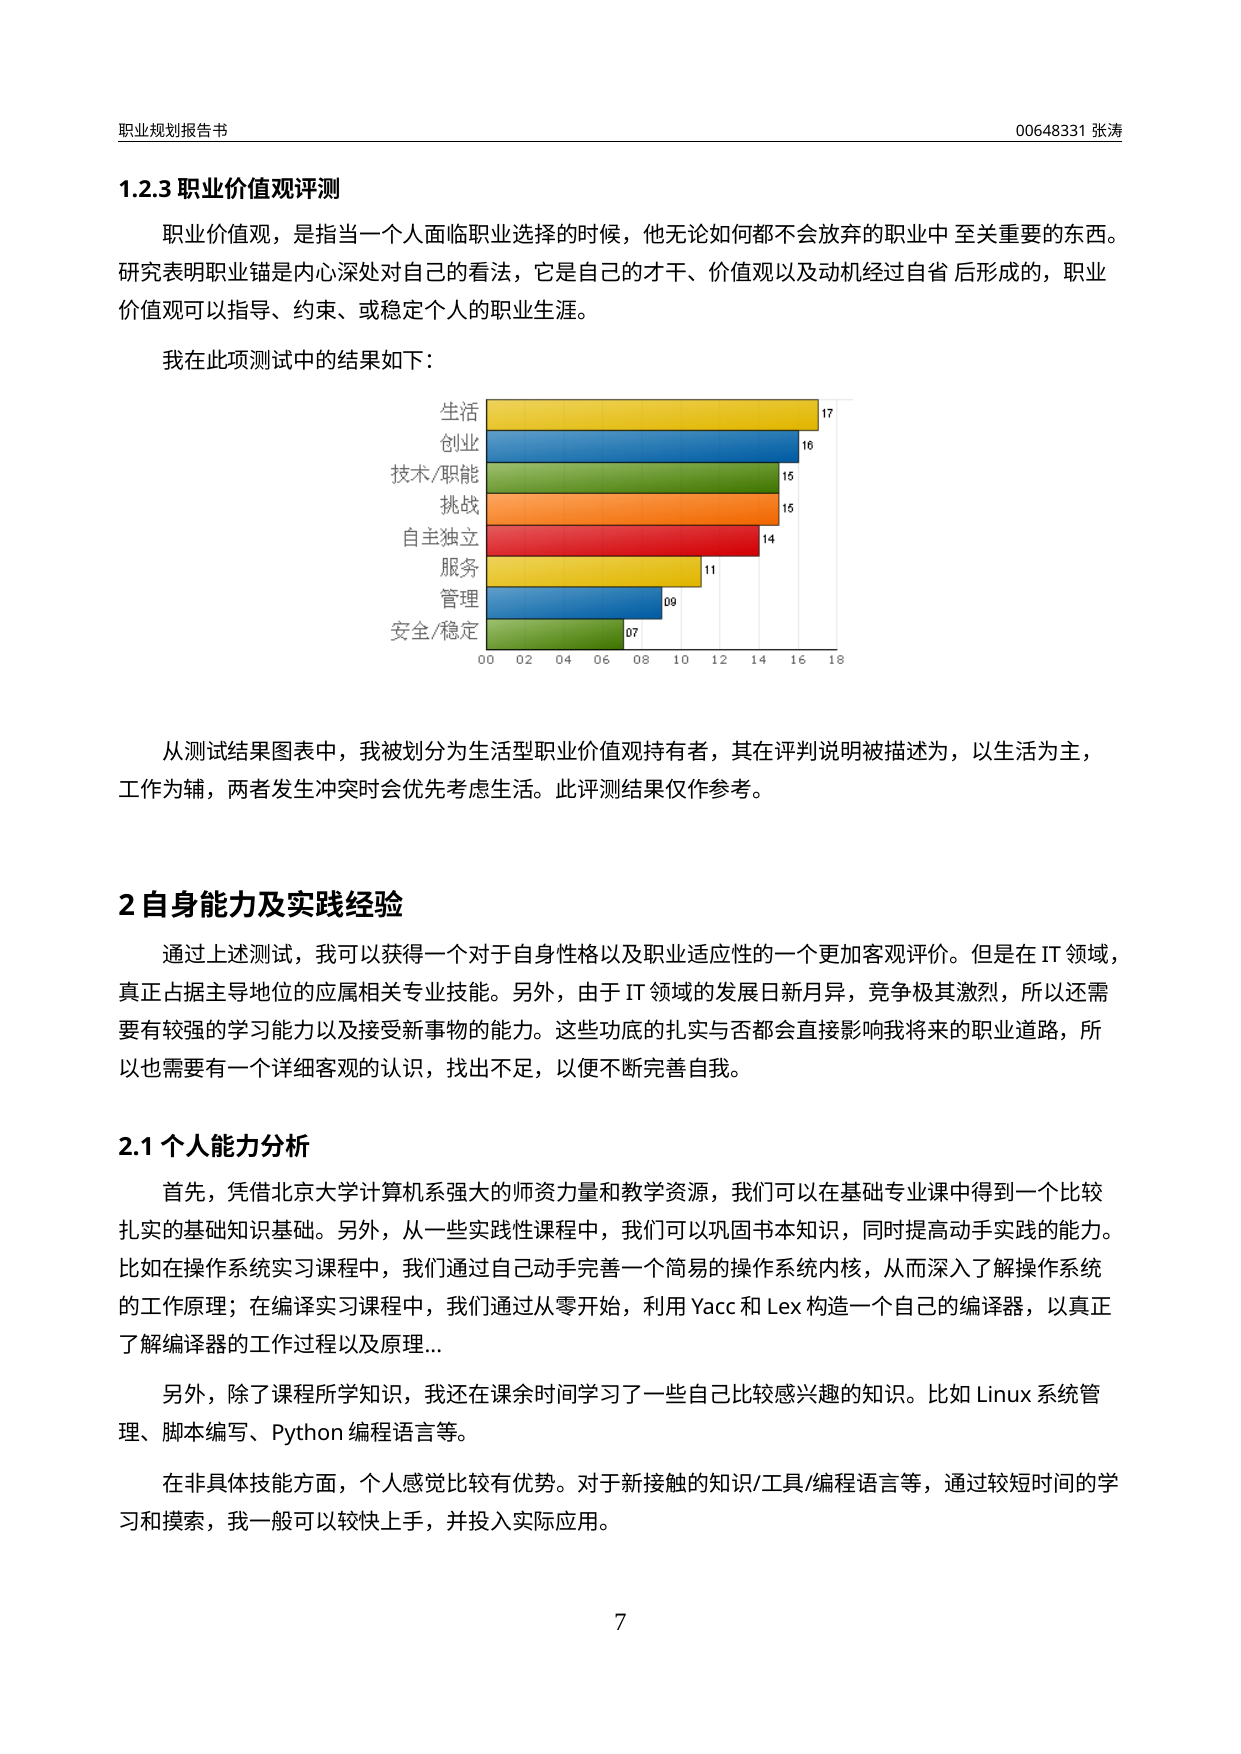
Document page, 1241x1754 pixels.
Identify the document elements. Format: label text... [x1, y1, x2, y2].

text 通过上述测试，我可以获得一个对于自身性格以及职业适应性的一个更加客观评价。但是在IT领域，真正占据主导地位的应属相关专业技能。另外，由于IT领域的发展日新月异，竞争极其激烈，所以还需要有较强的学习能力以及接受新事物的能力。这些功底的扎实与否都会直接影响我将来的职业道路，所以也需要有一个详细客观的认识，找出不足，以便不断完善自我。 [118, 937, 1122, 1082]
subtitle 2自身能力及实践经验 [118, 882, 1122, 924]
text 另外，除了课程所学知识，我还在课余时间学习了一些自己比较感兴趣的知识。比如Linux系统管理、脚本编写、Python编程语言等。 [118, 1377, 1122, 1447]
text 在非具体技能方面，个人感觉比较有优势。对于新接触的知识/工具/编程语言等，通过较短时间的学习和摸索，我一般可以较快上手，并投入实际应用。 [118, 1466, 1122, 1536]
text 职业价值观，是指当一个人面临职业选择的时候，他无论如何都不会放弃的职业中 至关重要的东西。研究表明职业锚是内心深处对自己的看法，它是自己的才干、价值观以及动机经过自省 后形成的，职业价值观可以指导、约束、或稳定个人的职业生涯。 [118, 217, 1122, 324]
text 我在此项测试中的结果如下： [118, 343, 1122, 375]
text 从测试结果图表中，我被划分为生活型职业价值观持有者，其在评判说明被描述为，以生活为主，工作为辅，两者发生冲突时会优先考虑生活。此评测结果仅作参考。 [118, 734, 1122, 804]
subtitle 2.1 个人能力分析 [118, 1126, 1122, 1162]
picture [385, 393, 855, 680]
subtitle 1.2.3 职业价值观评测 [118, 170, 1122, 204]
text 首先，凭借北京大学计算机系强大的师资力量和教学资源，我们可以在基础专业课中得到一个比较扎实的基础知识基础。另外，从一些实践性课程中，我们可以巩固书本知识，同时提高动手实践的能力。比如在操作系统实习课程中，我们通过自己动手完善一个简易的操作系统内核，从而深入了解操作系统的工作原理；在编译实习课程中，我们通过从零开始，利用Yacc和Lex构造一个自己的编译器，以真正了解编译器的工作过程以及原理... [118, 1175, 1122, 1358]
